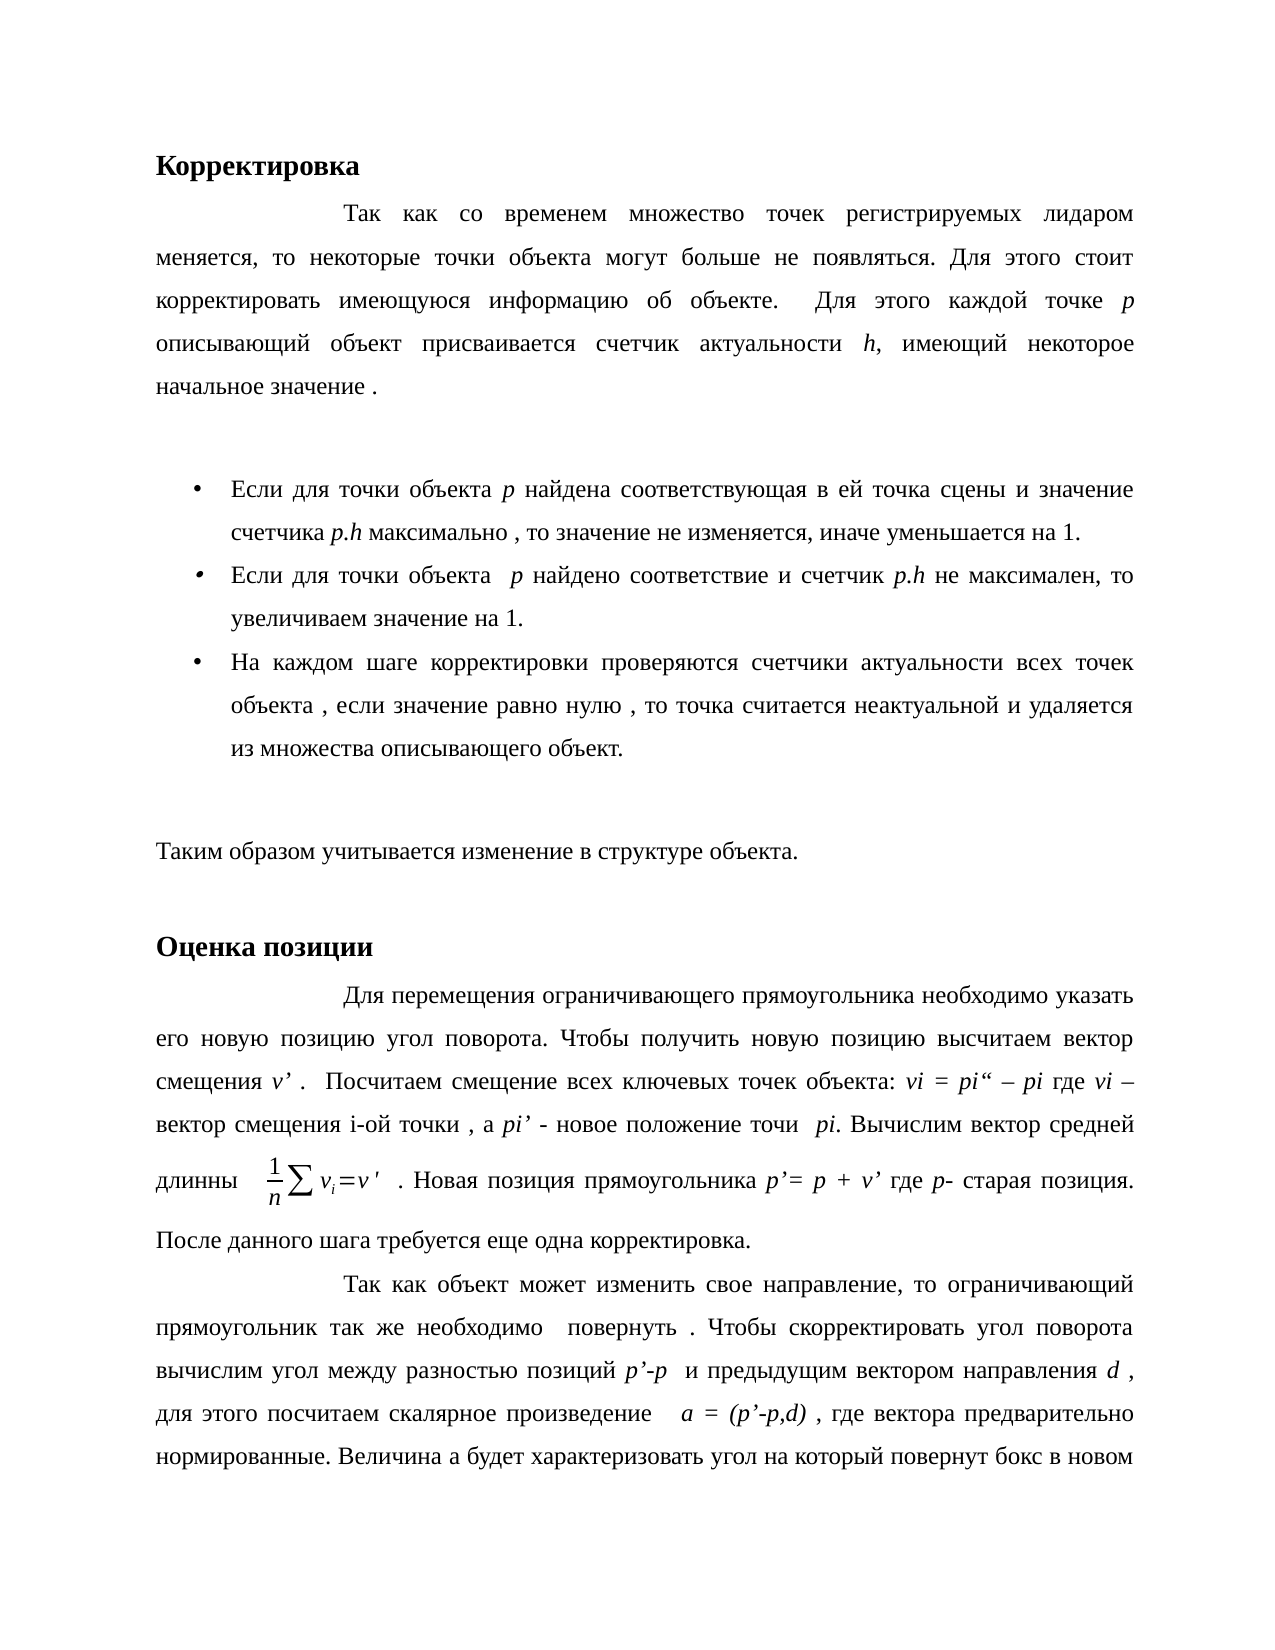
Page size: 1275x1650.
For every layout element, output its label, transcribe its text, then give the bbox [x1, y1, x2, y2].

text Корректировка [118, 118, 1157, 168]
list Если для точки объекта p найдена соответствующая в ей точка сцены и значение счетчика p.h максимально , то значение не изменяется, иначе уменьшается на 1. [156, 444, 1157, 530]
text Оценка позиции [118, 899, 1157, 950]
text Так как со временем множество точек регистрируемых лидаром меняется, то некоторые точки объекта могут больше не появляться. Для этого стоит корректировать имеющуюся информацию об объекте. Для этого каждой точке p описывающий объект присваивается счетчик актуальности h, имеющий некоторое начальное значение . [118, 168, 1157, 430]
list На каждом шаге корректировки проверяются счетчики актуальности всех точек объекта , если значение равно нулю , то точка считается неактуальной и удаляется из множества описывающего объект. [156, 617, 1157, 792]
text Таким образом учитывается изменение в структуре объекта. [118, 806, 1157, 865]
text Для перемещения ограничивающего прямоугольника необходимо указать его новую позицию угол поворота. Чтобы получить новую позицию высчитаем вектор смещения v’ . Посчитаем смещение всех ключевых точек объекта: vi = pi“ – pi где vi – вектор смещения i-ой точки , а pi’ - новое положение точи pi. Вычислим вектор средней длинны . Новая позиция прямоугольника p’= p + v’ где p- старая позиция. После данного шага требуется еще одна корректировка. [118, 950, 1157, 1239]
list Если для точки объекта p найдено соответствие и счетчик p.h не максимален, то увеличиваем значение на 1. [156, 530, 1157, 617]
text Так как объект может изменить свое направление, то ограничивающий прямоугольник так же необходимо повернуть . Чтобы скорректировать угол поворота вычислим угол между разностью позиций p’-p и предыдущим вектором направления d , для этого посчитаем скалярное произведение a = (p’-p,d) , где вектора предварительно нормированные. Величина a будет характеризовать угол на который повернут бокс в новом кадре . Однако, считать, что объект поменял направление можно только при условии относительной непрерывности кадров. Например, если объект поменяет направление , после чего сильно изменит позицию и восстановит направление, то ограничительная область будет иметь неверное направление. Данная проблема решается вводом константы, оценивающей степень изменения позиции, если позиция сильно изменилась , то можно сохранить направление. Однако на реальных примерах частоты потока данных лидара обеспечивает такого рода непрерывность. [118, 1239, 1157, 1500]
